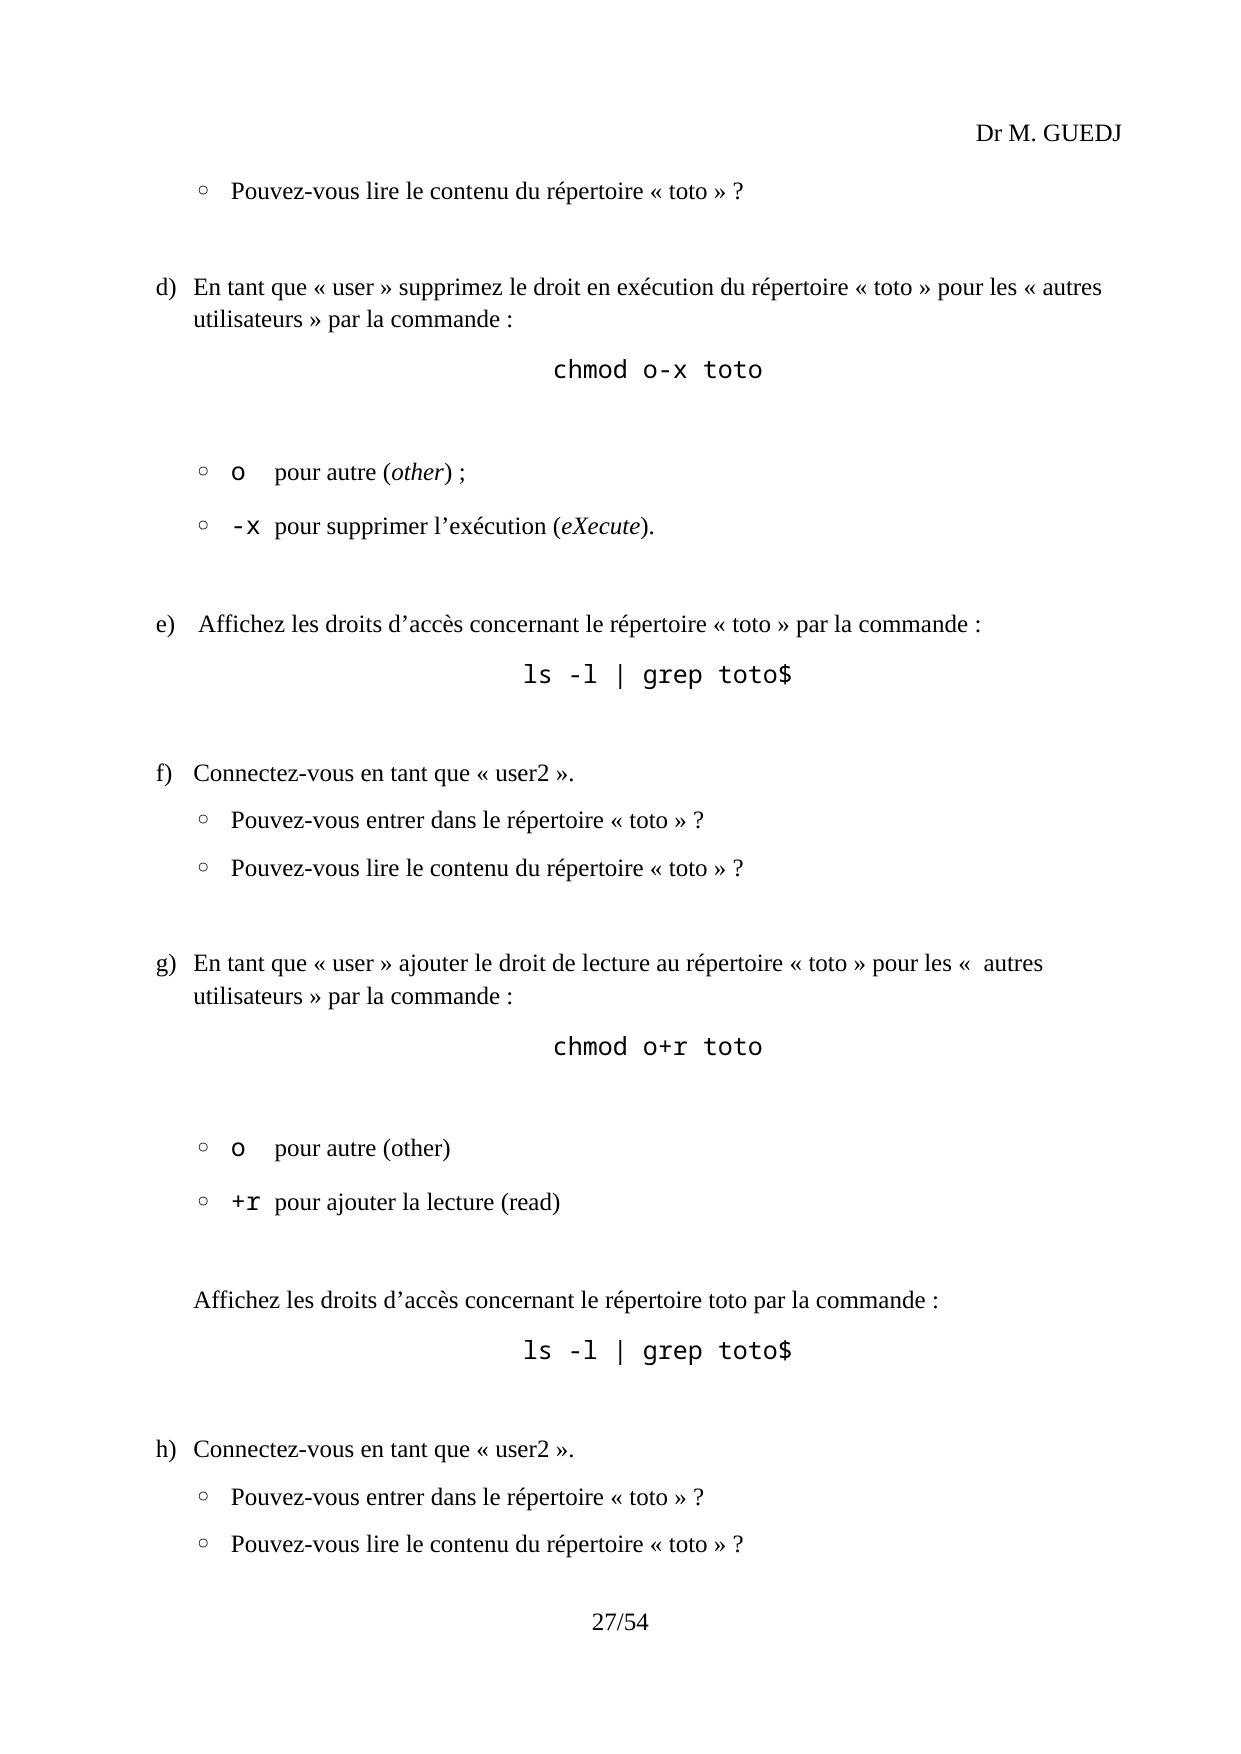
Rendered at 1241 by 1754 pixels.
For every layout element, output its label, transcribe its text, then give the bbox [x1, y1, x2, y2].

list Pouvez-vous entrer dans le répertoire « toto » ? [193, 805, 1122, 834]
list Pouvez-vous lire le contenu du répertoire « toto » ? [193, 176, 1122, 205]
list o pour autre (other) ; [193, 453, 1122, 488]
list Affichez les droits d’accès concernant le répertoire « toto » par la commande : [156, 609, 1122, 637]
list Pouvez-vous entrer dans le répertoire « toto » ? [193, 1482, 1122, 1510]
list chmod o+r toto [156, 1029, 1122, 1063]
list o pour autre (other) [193, 1130, 1122, 1164]
list Affichez les droits d’accès concernant le répertoire toto par la commande : [156, 1285, 1122, 1314]
list En tant que « user » ajouter le droit de lecture au répertoire « toto » pour les « autres utilisateurs » par la commande : [156, 948, 1122, 1010]
list -x pour supprimer l’exécution (eXecute). [193, 507, 1122, 541]
list En tant que « user » supprimez le droit en exécution du répertoire « toto » pour les « autres utilisateurs » par la commande : [156, 272, 1122, 333]
list Connectez-vous en tant que « user2 ». [156, 1434, 1122, 1463]
list ls -l | grep toto$ [156, 656, 1122, 690]
list chmod o-x toto [156, 352, 1122, 386]
list Connectez-vous en tant que « user2 ». [156, 758, 1122, 786]
list Pouvez-vous lire le contenu du répertoire « toto » ? [193, 853, 1122, 882]
list +r pour ajouter la lecture (read) [193, 1184, 1122, 1218]
list ls -l | grep toto$ [156, 1333, 1122, 1367]
list Pouvez-vous lire le contenu du répertoire « toto » ? [193, 1529, 1122, 1558]
